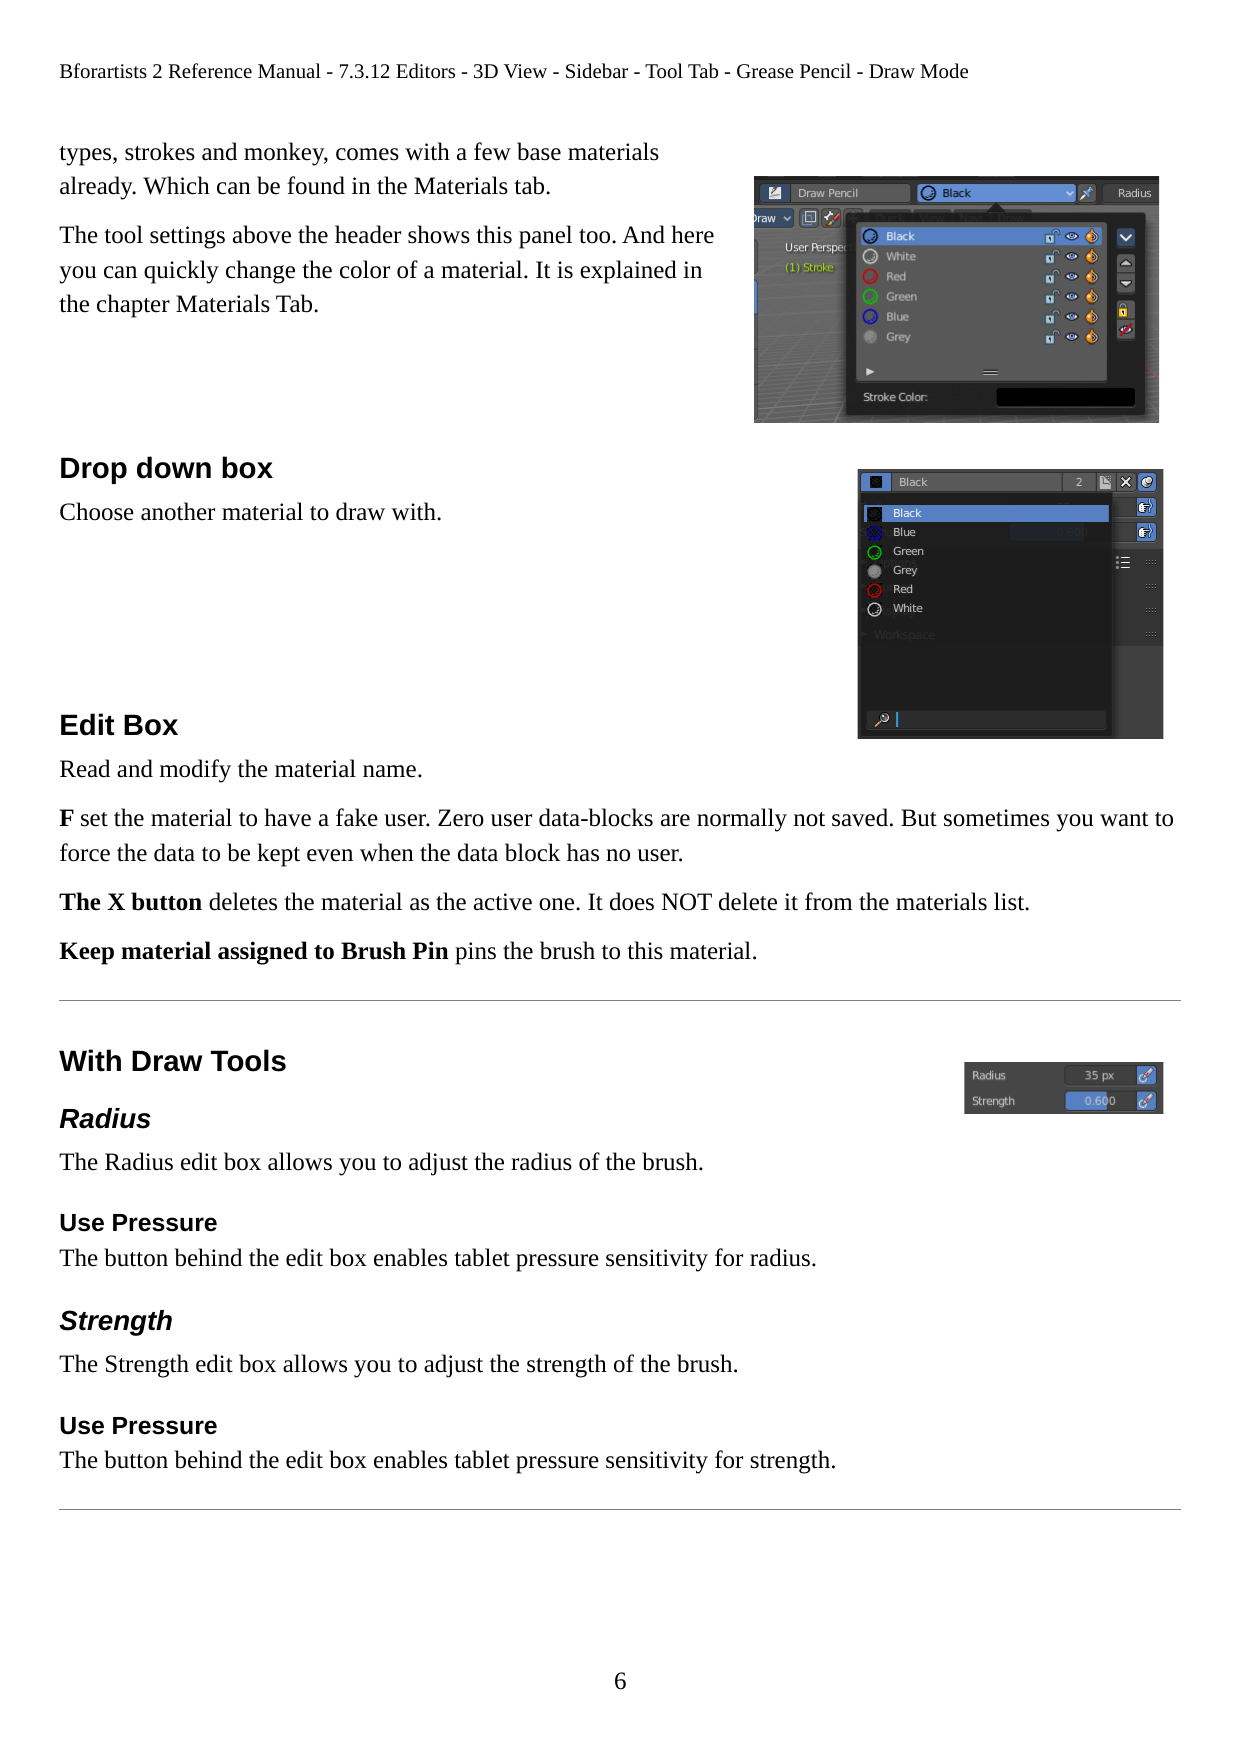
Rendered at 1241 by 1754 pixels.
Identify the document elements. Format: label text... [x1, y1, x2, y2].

text Keep material assigned to Brush Pin pins the brush to this material. [59, 936, 1181, 965]
text types, strokes and monkey, comes with a few base materials already. Which can be found in the Materials tab. [59, 137, 1181, 200]
text The button behind the edit box enables tablet pressure sensitivity for strength. [59, 1446, 1181, 1474]
text The Radius edit box allows you to adjust the radius of the brush. [59, 1147, 1181, 1176]
subtitle Drop down box [59, 451, 1181, 485]
subtitle Radius [59, 1102, 1181, 1134]
picture [964, 1062, 1164, 1114]
subtitle Use Pressure [59, 1208, 1181, 1237]
text The button behind the edit box enables tablet pressure sensitivity for radius. [59, 1243, 1181, 1272]
subtitle Strength [59, 1305, 1181, 1337]
text Read and modify the material name. [59, 754, 1181, 783]
text The Strength edit box allows you to adjust the strength of the brush. [59, 1349, 1181, 1378]
picture [857, 469, 1164, 739]
subtitle Use Pressure [59, 1411, 1181, 1439]
text Choose another material to draw with. [59, 497, 857, 526]
subtitle Edit Box [59, 708, 1181, 742]
subtitle With Draw Tools [59, 1044, 1181, 1077]
text F set the material to have a fake user. Zero user data-blocks are normally not saved. But sometimes you want to force the data to be kept even when the data block has no user. [59, 803, 1181, 867]
picture [754, 176, 1160, 423]
text The X button deletes the material as the active one. It does NOT delete it from the materials list. [59, 887, 1181, 916]
text The tool settings above the header shows this panel too. And here you can quickly change the color of a material. It is explained in the chapter Materials Tab. [59, 220, 754, 318]
